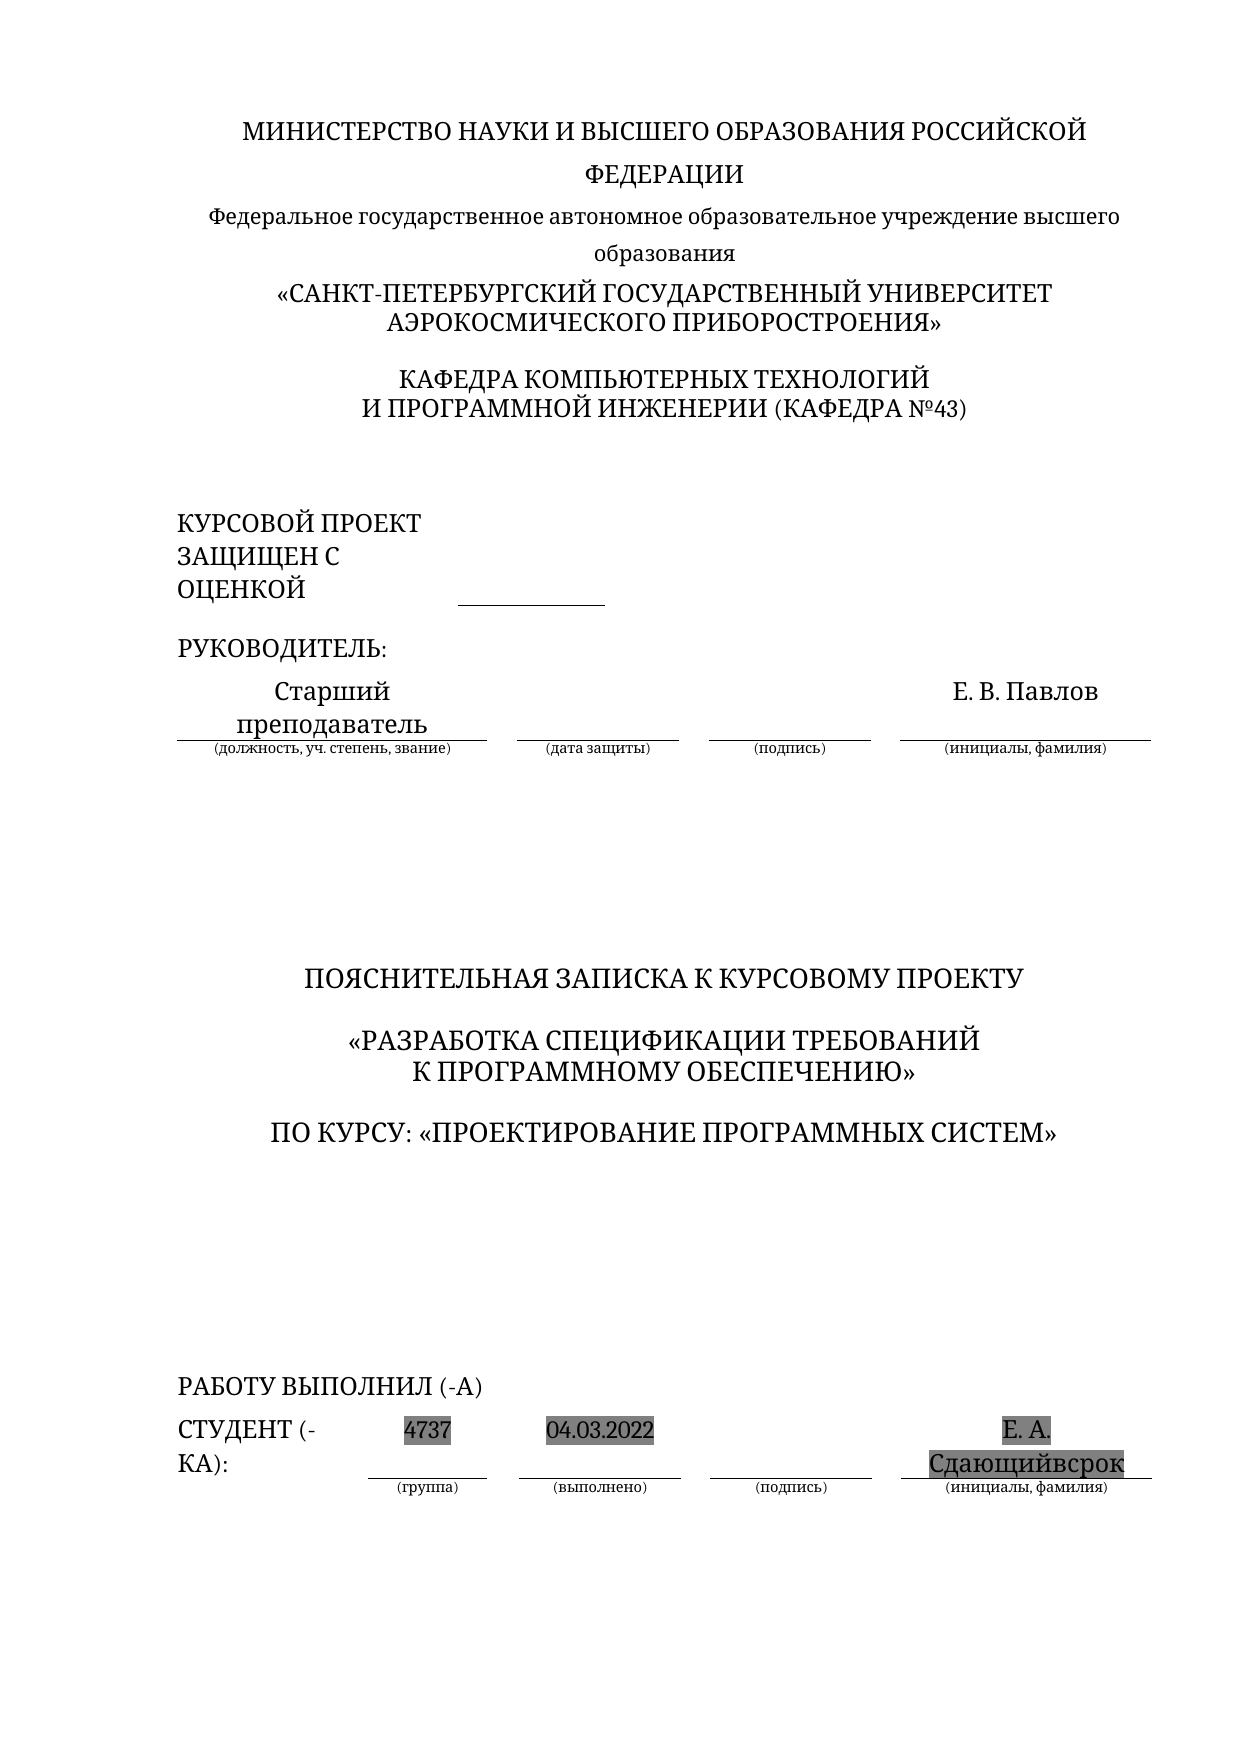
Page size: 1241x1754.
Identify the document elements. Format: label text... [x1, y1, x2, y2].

text Федеральное государственное автономное образовательное учреждение высшего образования [177, 204, 1152, 267]
table_cell [487, 1478, 519, 1508]
table_header Е. В. Павлов [900, 678, 1151, 739]
table_header [487, 1416, 519, 1478]
table_header [517, 678, 679, 739]
text АЭРОКОСМИЧЕСКОГО ПРИБОРОСТРОЕНИЯ» [177, 309, 1152, 337]
text КАФЕДРА КОМПЬЮТЕРНЫХ ТЕХНОЛОГИЙ [177, 366, 1152, 395]
table_header ПОЯСНИТЕЛЬНАЯ ЗАПИСКА К КУРСОВОМУ ПРОЕКТУ [177, 942, 1151, 1018]
table_cell [487, 740, 517, 769]
table_header [681, 1416, 710, 1478]
table_cell [681, 1478, 710, 1508]
text МИНИСТЕРСТВО НАУКИ И ВЫСШЕГО ОБРАЗОВАНИЯ РОССИЙСКОЙ ФЕДЕРАЦИИ [177, 118, 1152, 190]
text И ПРОГРАММНОЙ ИНЖЕНЕРИИ (КАФЕДРА №43) [177, 395, 1152, 424]
table_cell [872, 1478, 901, 1508]
table_header КУРСОВОЙ ПРОЕКТ ЗАЩИЩЕН С ОЦЕНКОЙ [177, 510, 458, 605]
text «САНКТ-ПЕТЕРБУРГСКИЙ ГОСУДАРСТВЕННЫЙ УНИВЕРСИТЕТ [177, 280, 1152, 309]
table_header 04.03.2022 [519, 1416, 681, 1478]
table_cell [177, 1478, 368, 1508]
table_header [871, 678, 900, 739]
table_header [458, 510, 605, 605]
table_cell (группа) [368, 1479, 487, 1508]
table_header [487, 678, 517, 739]
table_header СТУДЕНТ (-КА): [177, 1416, 368, 1478]
table_cell (подпись) [710, 1479, 872, 1508]
table_header 4737 [368, 1416, 487, 1478]
table_cell (должность, уч. степень, звание) [177, 741, 487, 769]
table_cell (подпись) [709, 741, 871, 769]
table_cell (дата защиты) [517, 741, 679, 769]
table_cell (инициалы, фамилия) [900, 741, 1151, 769]
table_cell (инициалы, фамилия) [901, 1479, 1152, 1508]
table_header [679, 678, 708, 739]
table_cell ПО КУРСУ: «ПРОЕКТИРОВАНИЕ ПРОГРАММНЫХ СИСТЕМ» [177, 1095, 1151, 1172]
table_header [872, 1416, 901, 1478]
table_header Старший преподаватель [177, 678, 487, 739]
text РАБОТУ ВЫПОЛНИЛ (-А) [177, 1373, 1152, 1402]
table_cell [679, 740, 708, 769]
table_cell [871, 740, 900, 769]
table_header [710, 1416, 872, 1478]
table_cell (выполнено) [519, 1479, 681, 1508]
table_header [709, 678, 871, 739]
table_cell «РАЗРАБОТКА СПЕЦИФИКАЦИИ ТРЕБОВАНИЙ К ПРОГРАММНОМУ ОБЕСПЕЧЕНИЮ» [177, 1019, 1151, 1095]
table_header Е. А. Сдающийвсрок [901, 1416, 1152, 1478]
text РУКОВОДИТЕЛЬ: [177, 634, 1152, 663]
